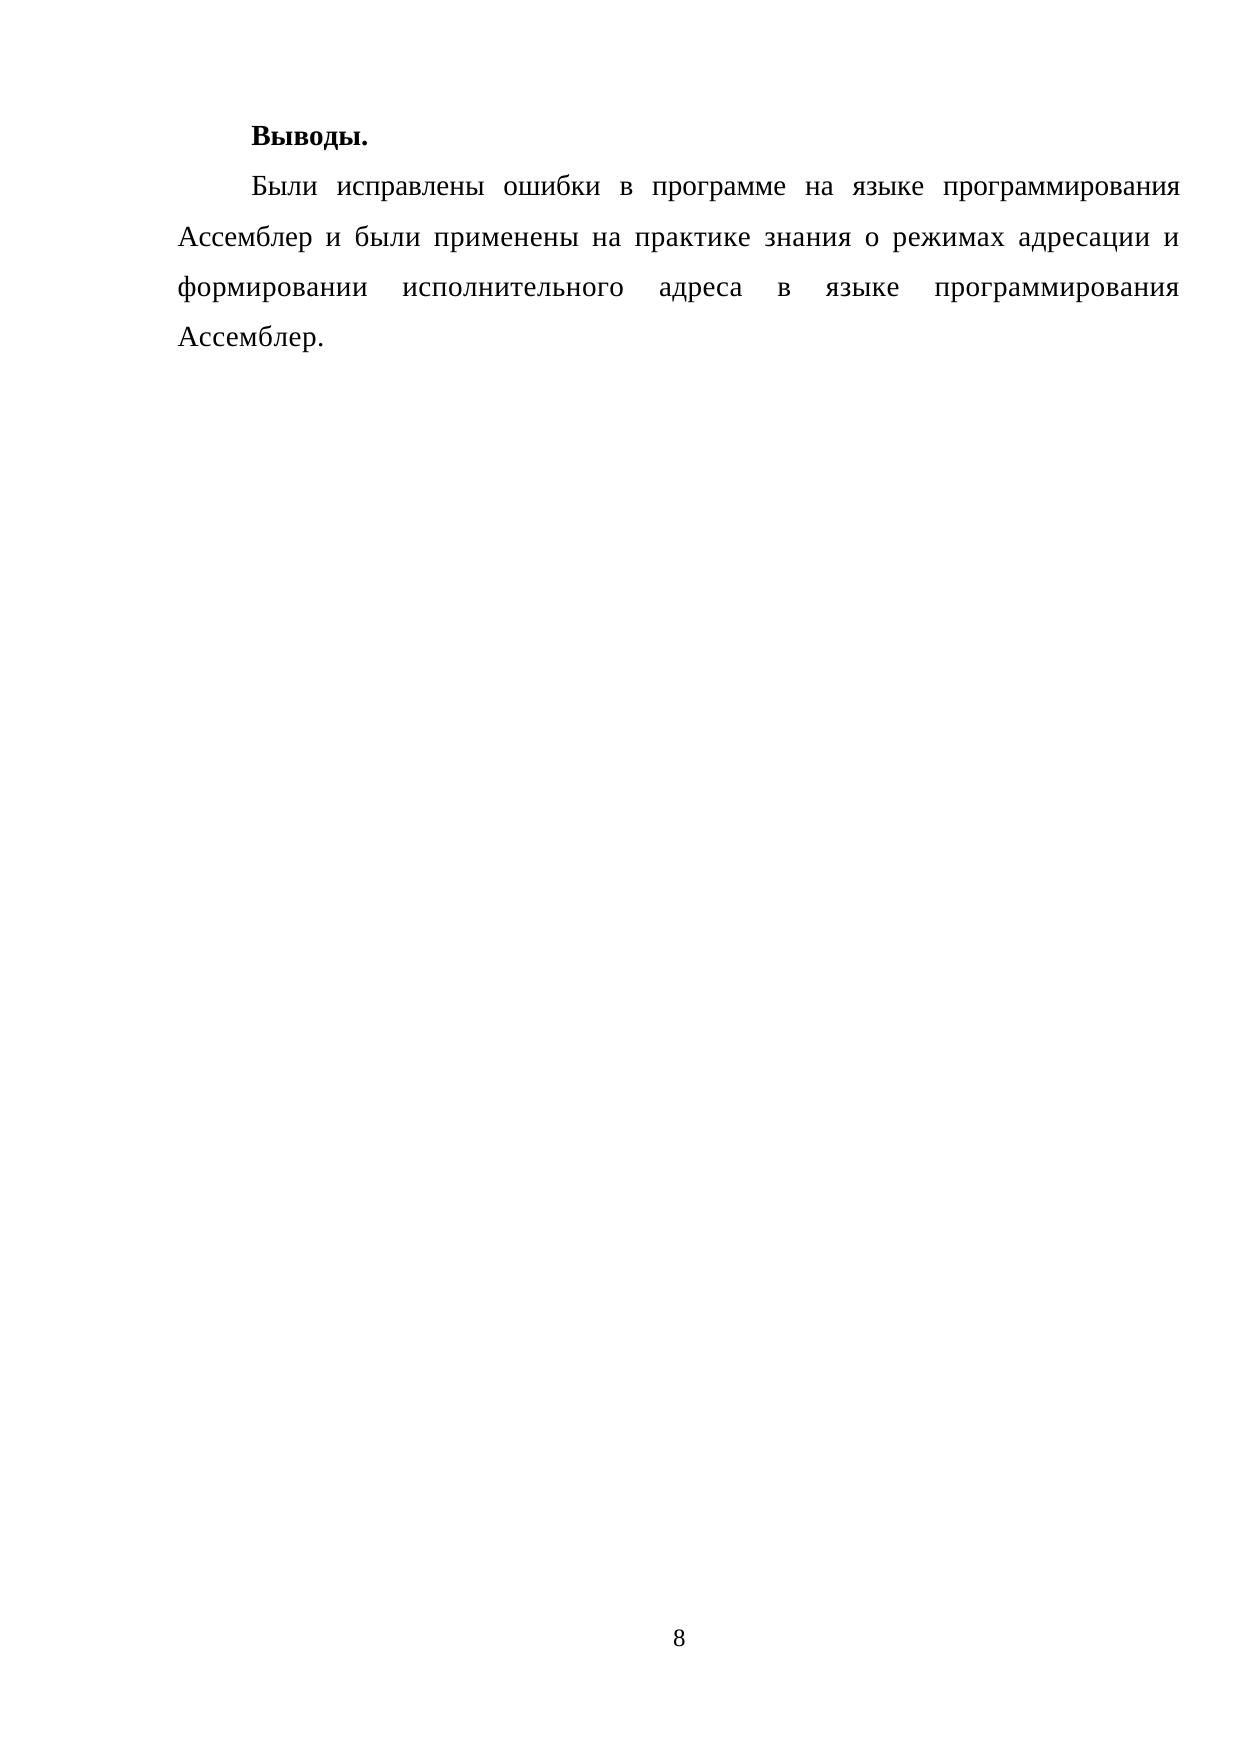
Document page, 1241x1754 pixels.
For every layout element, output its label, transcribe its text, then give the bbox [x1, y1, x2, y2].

text Выводы. [177, 118, 1181, 152]
text Были исправлены ошибки в программе на языке программирования Ассемблер и были применены на практике знания о режимах адресации и формировании исполнительного адреса в языке программирования Ассемблер. [177, 168, 1181, 353]
